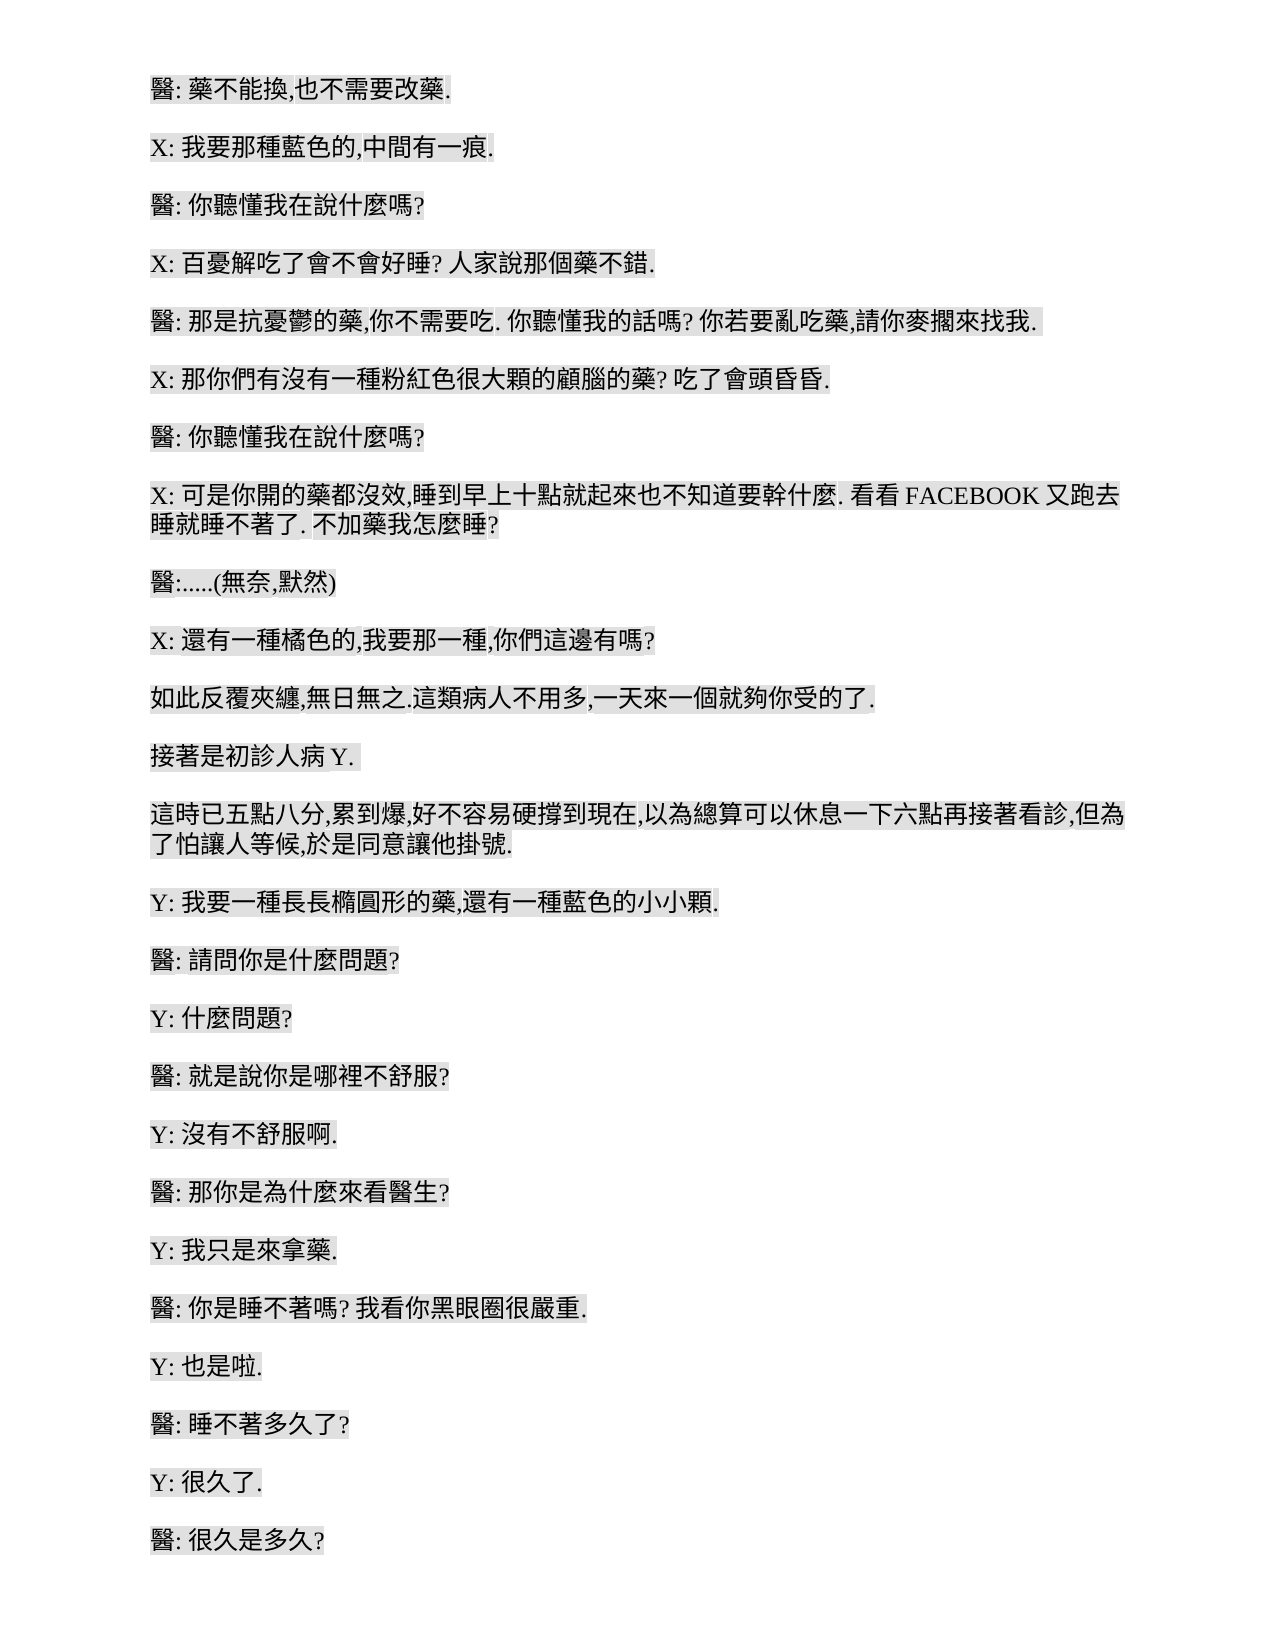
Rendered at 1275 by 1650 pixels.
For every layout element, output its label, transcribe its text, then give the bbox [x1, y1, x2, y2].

text 醫: 藥不能換,也不需要改藥. X: 我要那種藍色的,中間有一痕. 醫: 你聽懂我在說什麼嗎? X: 百憂解吃了會不會好睡? 人家說那個藥不錯. 醫: 那是抗憂鬱的藥,你不需要吃. 你聽懂我的話嗎? 你若要亂吃藥,請你麥擱來找我. X: 那你們有沒有一種粉紅色很大顆的顧腦的藥? 吃了會頭昏昏. 醫: 你聽懂我在說什麼嗎? X: 可是你開的藥都沒效,睡到早上十點就起來也不知道要幹什麼. 看看FACEBOOK又跑去睡就睡不著了. 不加藥我怎麼睡? 醫:.....(無奈,默然) X: 還有一種橘色的,我要那一種,你們這邊有嗎? 如此反覆夾纏,無日無之.這類病人不用多,一天來一個就夠你受的了. 接著是初診人病Y. 這時已五點八分,累到爆,好不容易硬撐到現在,以為總算可以休息一下六點再接著看診,但為了怕讓人等候,於是同意讓他掛號. Y: 我要一種長長橢圓形的藥,還有一種藍色的小小顆. 醫: 請問你是什麼問題? Y: 什麼問題? 醫: 就是說你是哪裡不舒服? Y: 沒有不舒服啊. 醫: 那你是為什麼來看醫生? Y: 我只是來拿藥. 醫: 你是睡不著嗎? 我看你黑眼圈很嚴重. Y: 也是啦. 醫: 睡不著多久了? Y: 很久了. 醫: 很久是多久? [150, 75, 1125, 1555]
